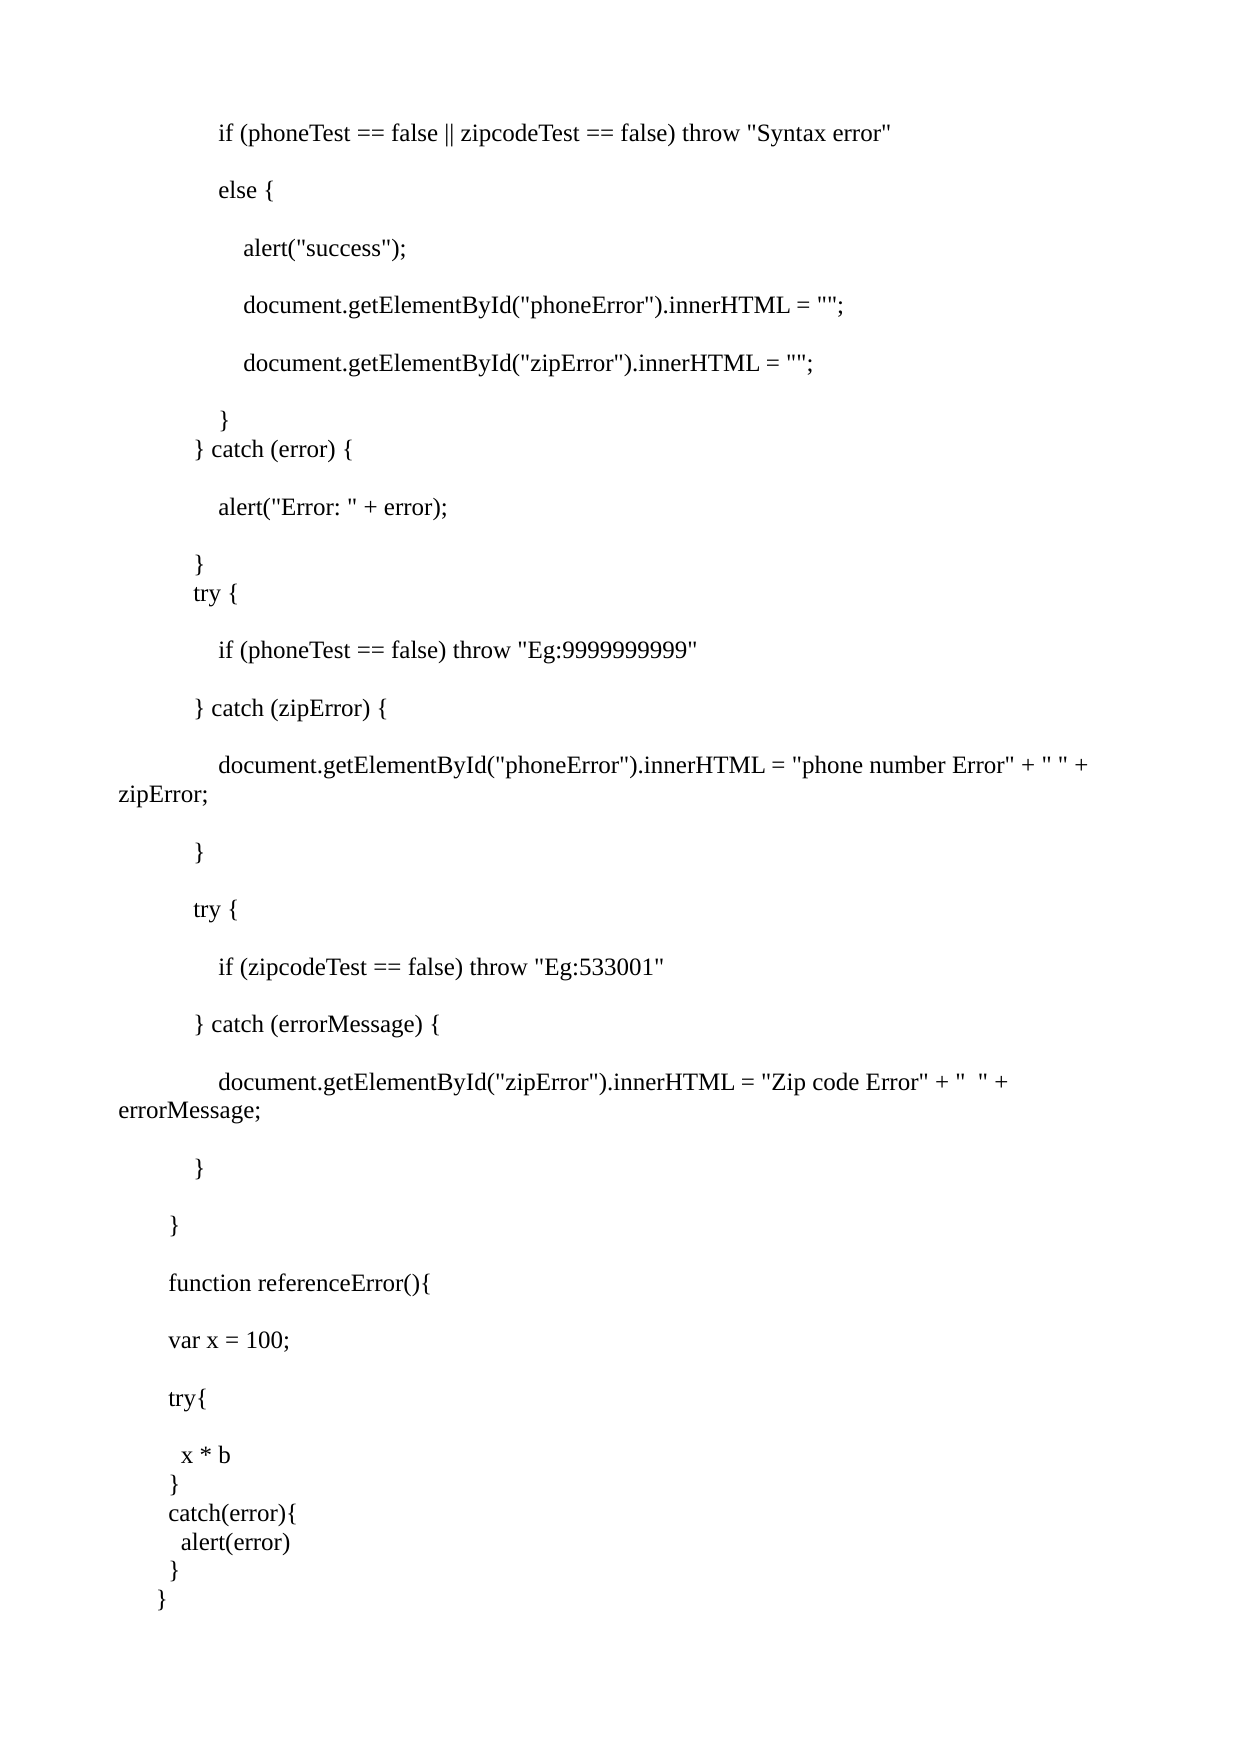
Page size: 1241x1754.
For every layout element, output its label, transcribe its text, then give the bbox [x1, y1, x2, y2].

text if (phoneTest == false) throw "Eg:9999999999" [118, 636, 1122, 664]
text } [118, 1584, 1122, 1613]
text } [118, 549, 1122, 578]
text } catch (error) { [118, 434, 1122, 463]
text } [118, 837, 1122, 866]
text alert(error) [118, 1527, 1122, 1556]
text if (phoneTest == false || zipcodeTest == false) throw "Syntax error" [118, 118, 1122, 147]
text try { [118, 578, 1122, 607]
text document.getElementById("phoneError").innerHTML = ""; [118, 291, 1122, 319]
text x * b [118, 1441, 1122, 1469]
text } [118, 406, 1122, 434]
text try { [118, 894, 1122, 923]
text alert("Error: " + error); [118, 492, 1122, 521]
text document.getElementById("zipError").innerHTML = ""; [118, 348, 1122, 377]
text } [118, 1153, 1122, 1182]
text catch(error){ [118, 1498, 1122, 1527]
text document.getElementById("phoneError").innerHTML = "phone number Error" + " " + zipError; [118, 751, 1122, 808]
text else { [118, 176, 1122, 204]
text if (zipcodeTest == false) throw "Eg:533001" [118, 952, 1122, 981]
text alert("success"); [118, 233, 1122, 262]
text } [118, 1469, 1122, 1498]
text document.getElementById("zipError").innerHTML = "Zip code Error" + " " + errorMessage; [118, 1067, 1122, 1124]
text } catch (zipError) { [118, 693, 1122, 722]
text } catch (errorMessage) { [118, 1009, 1122, 1038]
text } [118, 1556, 1122, 1584]
text var x = 100; [118, 1326, 1122, 1354]
text function referenceError(){ [118, 1268, 1122, 1297]
text } [118, 1211, 1122, 1239]
text try{ [118, 1383, 1122, 1412]
